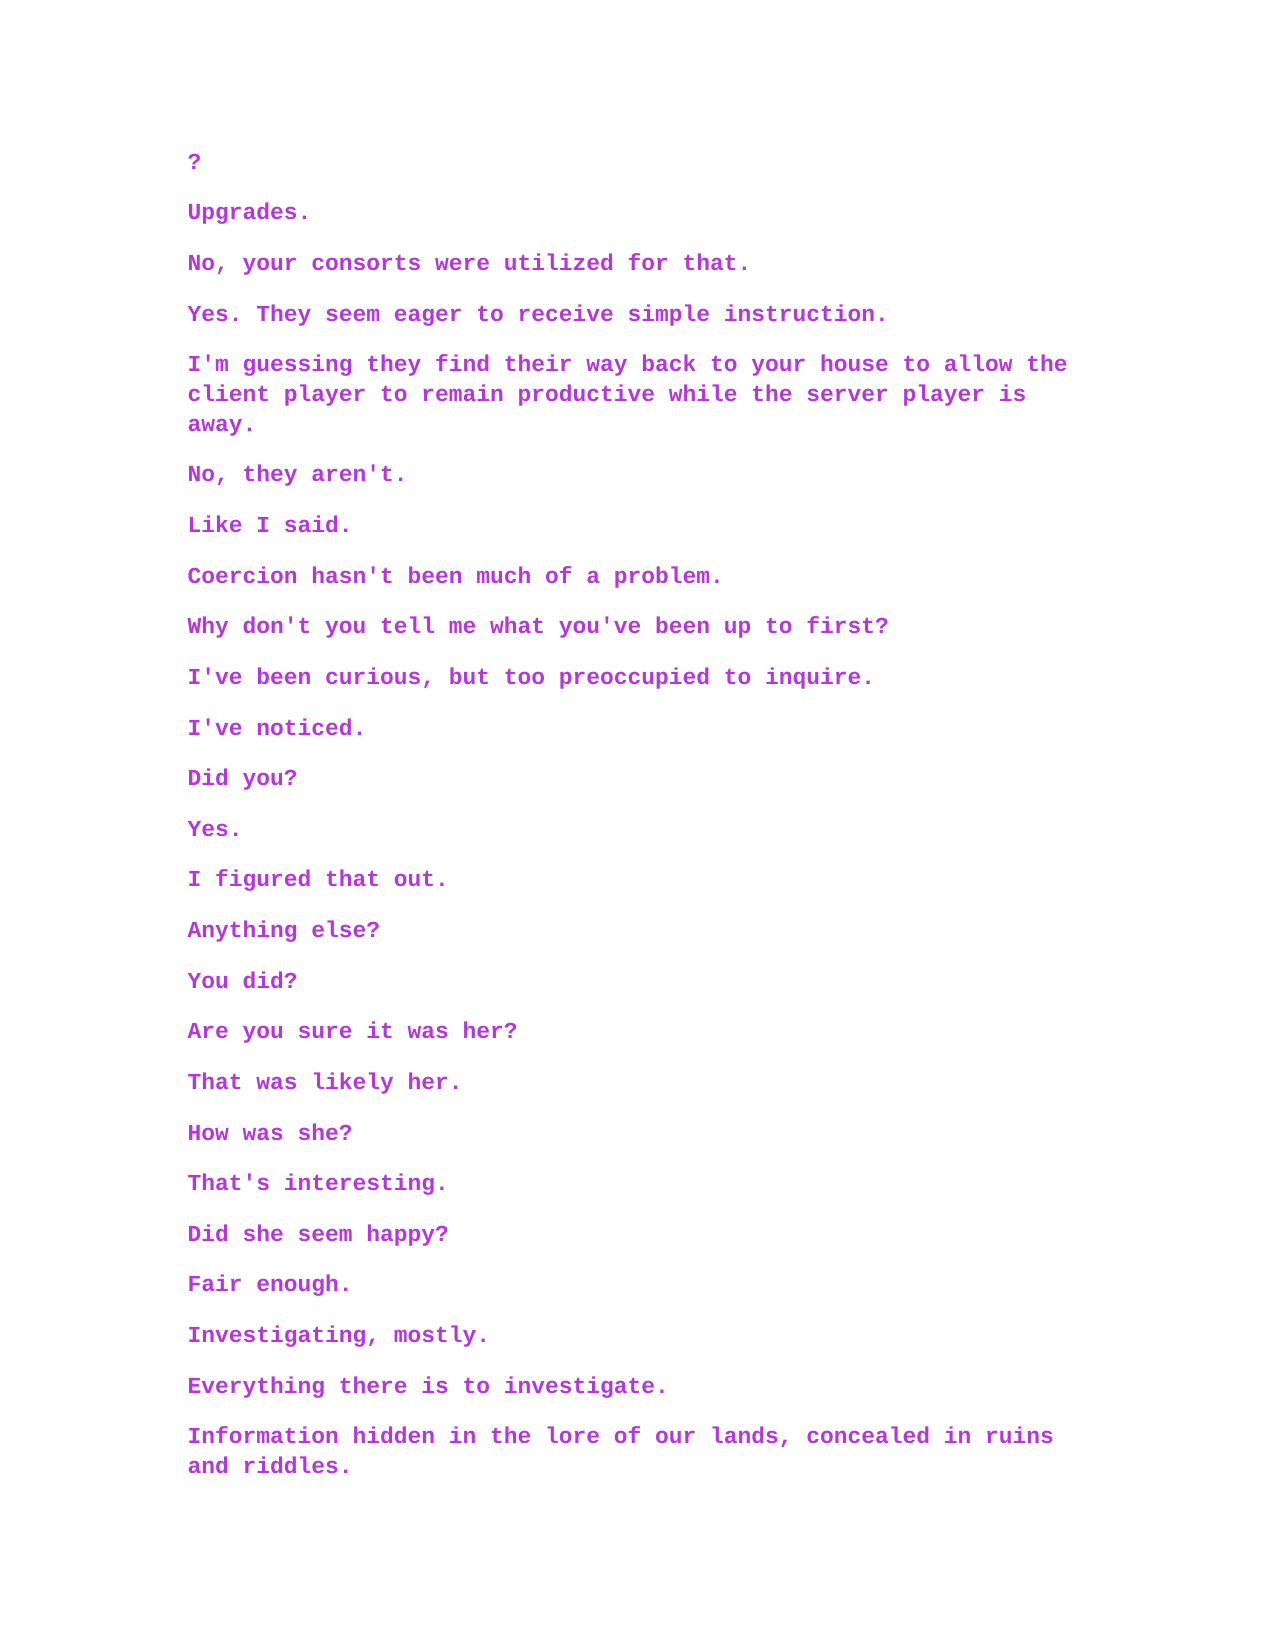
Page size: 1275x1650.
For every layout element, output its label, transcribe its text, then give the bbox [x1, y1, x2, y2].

text I've been curious, but too preoccupied to inquire. [187, 665, 1087, 691]
text Information hidden in the lore of our lands, concealed in ruins and riddles. [187, 1424, 1087, 1480]
text ? [187, 150, 1087, 176]
text I figured that out. [187, 868, 1087, 894]
text I've noticed. [187, 716, 1087, 742]
text Investigating, mostly. [187, 1323, 1087, 1349]
text That was likely her. [187, 1070, 1087, 1096]
text No, they aren't. [187, 463, 1087, 489]
text Did you? [187, 766, 1087, 792]
text Upgrades. [187, 201, 1087, 227]
text Did she seem happy? [187, 1222, 1087, 1248]
text Anything else? [187, 918, 1087, 944]
text I'm guessing they find their way back to your house to allow the client player to remain productive while the server player is away. [187, 352, 1087, 438]
text How was she? [187, 1121, 1087, 1147]
text Yes. They seem eager to receive simple instruction. [187, 302, 1087, 328]
text Why don't you tell me what you've been up to first? [187, 614, 1087, 641]
text Everything there is to investigate. [187, 1374, 1087, 1400]
text That's interesting. [187, 1171, 1087, 1197]
text Yes. [187, 817, 1087, 843]
text Fair enough. [187, 1273, 1087, 1299]
text Like I said. [187, 513, 1087, 539]
text You did? [187, 969, 1087, 995]
text No, your consorts were utilized for that. [187, 251, 1087, 277]
text Are you sure it was her? [187, 1019, 1087, 1046]
text Coercion hasn't been much of a problem. [187, 564, 1087, 590]
